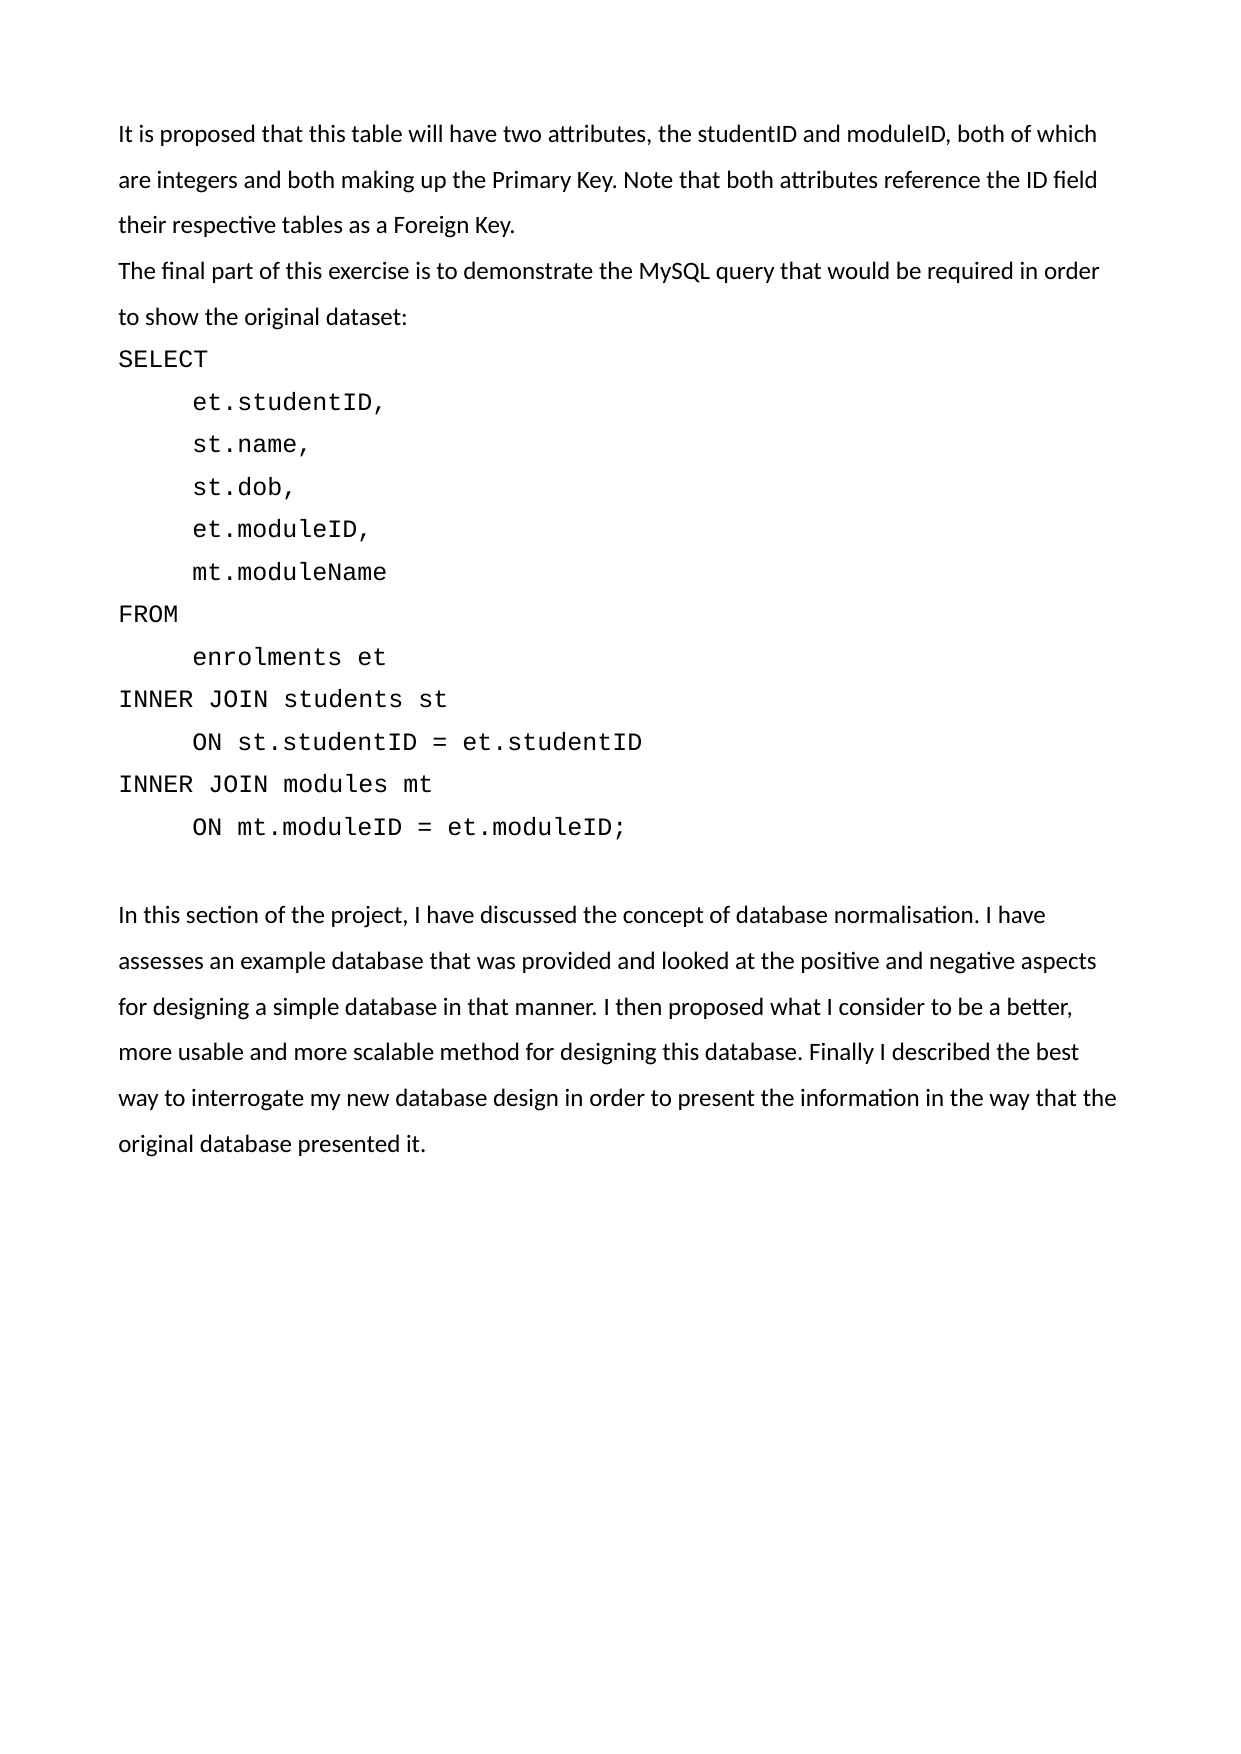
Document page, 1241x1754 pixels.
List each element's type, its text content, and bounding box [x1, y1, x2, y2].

text In this section of the project, I have discussed the concept of database normalisation. I have assesses an example database that was provided and looked at the positive and negative aspects for designing a simple database in that manner. I then proposed what I consider to be a better, more usable and more scalable method for designing this database. Finally I described the best way to interrogate my new database design in order to present the information in the way that the original database presented it. [118, 899, 1122, 1158]
text et.moduleID, [118, 517, 1122, 545]
text st.dob, [118, 474, 1122, 503]
text INNER JOIN students st [118, 687, 1122, 715]
text ON mt.moduleID = et.moduleID; [118, 814, 1122, 843]
text ON st.studentID = et.studentID [118, 729, 1122, 758]
text SELECT [118, 347, 1122, 375]
text et.studentID, [118, 389, 1122, 418]
text FROM [118, 602, 1122, 630]
text INNER JOIN modules mt [118, 772, 1122, 800]
text The final part of this exercise is to demonstrate the MySQL query that would be required in order to show the original dataset: [118, 255, 1122, 332]
text mt.moduleName [118, 559, 1122, 588]
text enrolments et [118, 644, 1122, 673]
text st.name, [118, 432, 1122, 460]
text It is proposed that this table will have two attributes, the studentID and moduleID, both of which are integers and both making up the Primary Key. Note that both attributes reference the ID field their respective tables as a Foreign Key. [118, 118, 1122, 240]
